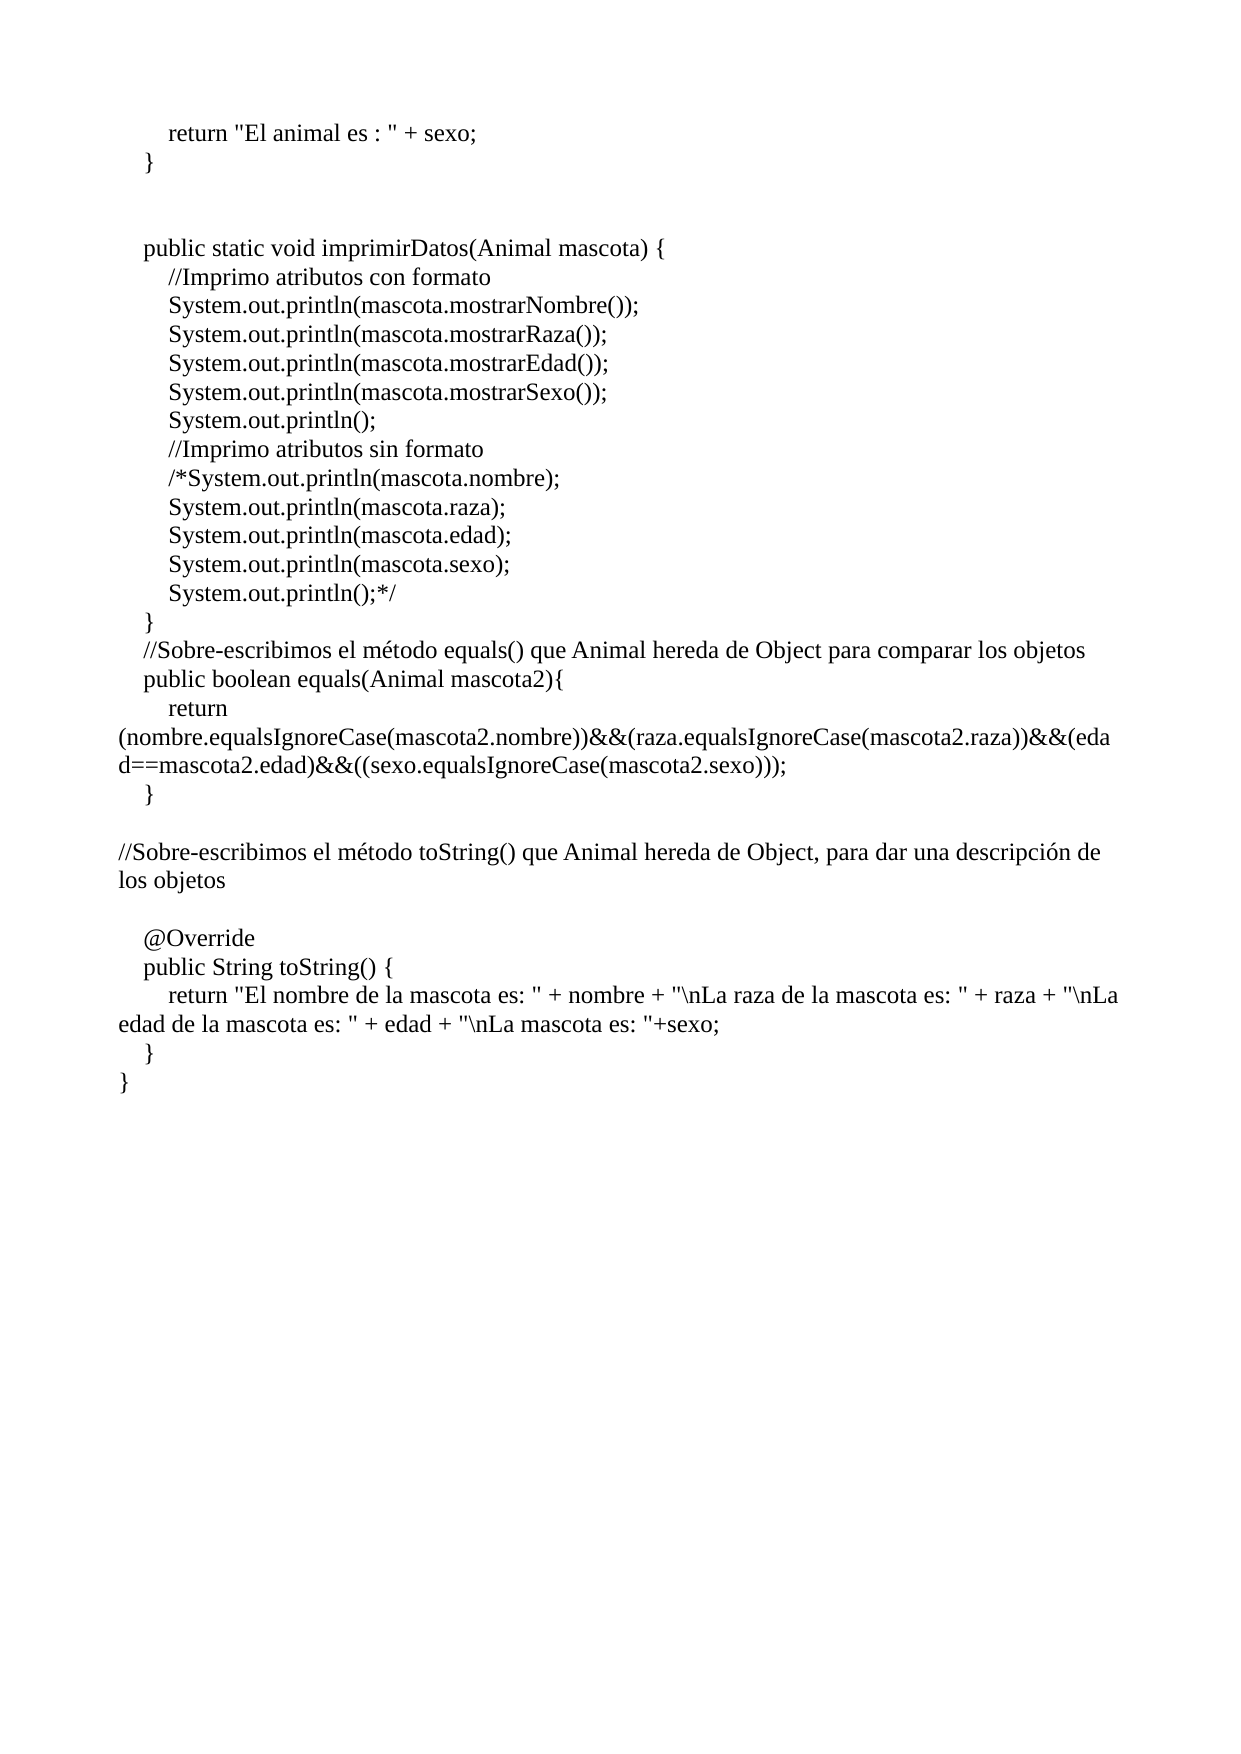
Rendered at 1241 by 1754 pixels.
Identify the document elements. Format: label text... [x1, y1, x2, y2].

text //Imprimo atributos con formato [118, 262, 1122, 291]
text return "El animal es : " + sexo; [118, 118, 1122, 147]
text System.out.println(mascota.sexo); [118, 549, 1122, 578]
text //Imprimo atributos sin formato [118, 434, 1122, 463]
text System.out.println(mascota.raza); [118, 492, 1122, 521]
text /*System.out.println(mascota.nombre); [118, 463, 1122, 492]
text System.out.println(mascota.mostrarSexo()); [118, 377, 1122, 406]
text System.out.println(mascota.mostrarEdad()); [118, 348, 1122, 377]
text return "El nombre de la mascota es: " + nombre + "\nLa raza de la mascota es: " + raza + "\nLa edad de la mascota es: " + edad + "\nLa mascota es: "+sexo; [118, 981, 1122, 1038]
text } [118, 779, 1122, 808]
text } [118, 1038, 1122, 1067]
text public static void imprimirDatos(Animal mascota) { [118, 233, 1122, 262]
text System.out.println(mascota.edad); [118, 521, 1122, 549]
text System.out.println();*/ [118, 578, 1122, 607]
text public boolean equals(Animal mascota2){ [118, 664, 1122, 693]
text public String toString() { [118, 952, 1122, 981]
text //Sobre-escribimos el método toString() que Animal hereda de Object, para dar una descripción de los objetos [118, 837, 1122, 894]
text System.out.println(mascota.mostrarRaza()); [118, 319, 1122, 348]
text @Override [118, 923, 1122, 952]
text System.out.println(mascota.mostrarNombre()); [118, 291, 1122, 319]
text //Sobre-escribimos el método equals() que Animal hereda de Object para comparar los objetos [118, 636, 1122, 664]
text System.out.println(); [118, 406, 1122, 434]
text } [118, 607, 1122, 636]
text return (nombre.equalsIgnoreCase(mascota2.nombre))&&(raza.equalsIgnoreCase(mascota2.raza))&&(edad==mascota2.edad)&&((sexo.equalsIgnoreCase(mascota2.sexo))); [118, 693, 1122, 779]
text } [118, 147, 1122, 176]
text } [118, 1067, 1122, 1096]
